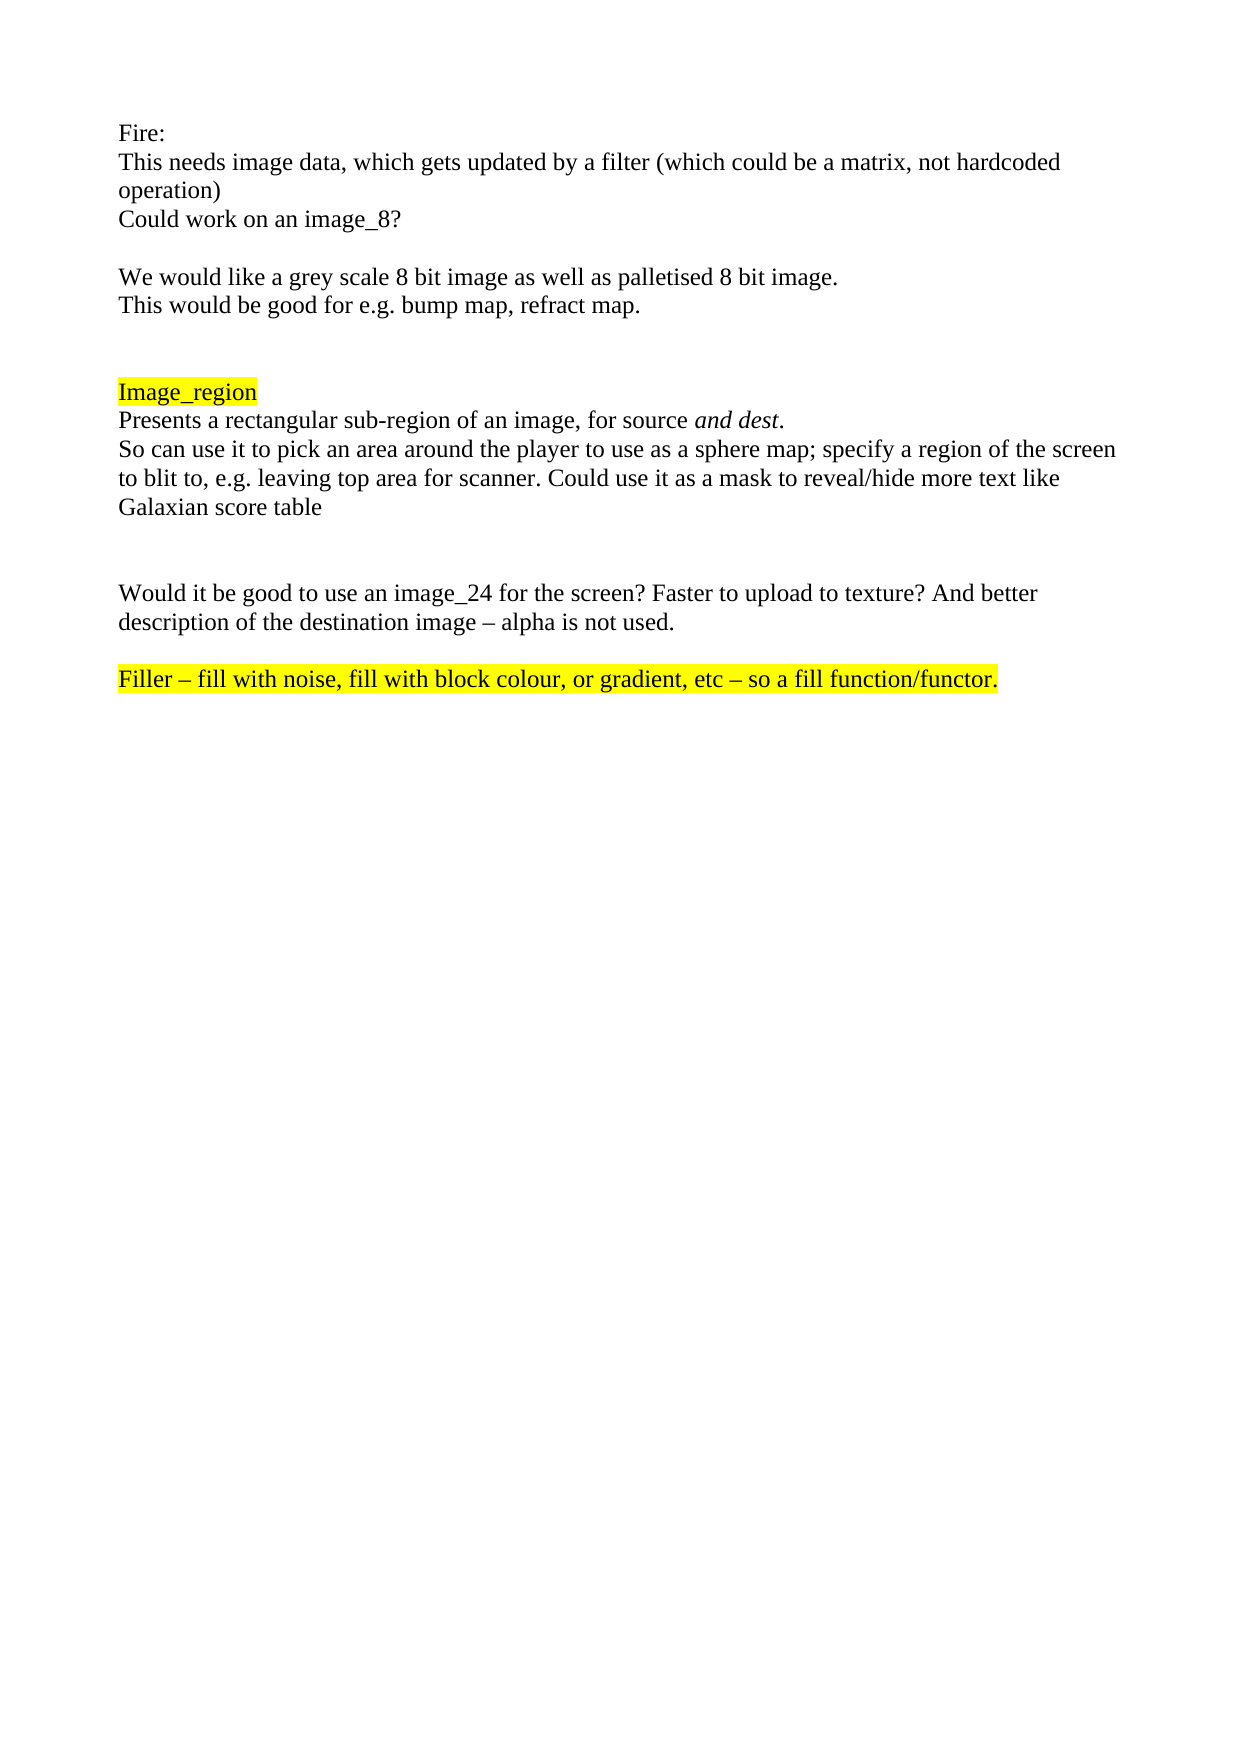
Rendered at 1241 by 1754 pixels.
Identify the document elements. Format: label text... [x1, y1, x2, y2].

text Presents a rectangular sub-region of an image, for source and dest. [118, 406, 1122, 434]
text Would it be good to use an image_24 for the screen? Faster to upload to texture? And better description of the destination image – alpha is not used. [118, 578, 1122, 636]
text So can use it to pick an area around the player to use as a sphere map; specify a region of the screen to blit to, e.g. leaving top area for scanner. Could use it as a mask to reveal/hide more text like Galaxian score table [118, 434, 1122, 521]
text Fire: [118, 118, 1122, 147]
text Image_region [118, 377, 1122, 406]
text This would be good for e.g. bump map, refract map. [118, 291, 1122, 319]
text This needs image data, which gets updated by a filter (which could be a matrix, not hardcoded operation) [118, 147, 1122, 204]
text Could work on an image_8? [118, 204, 1122, 233]
text Filler – fill with noise, fill with block colour, or gradient, etc – so a fill function/functor. [118, 664, 1122, 693]
text We would like a grey scale 8 bit image as well as palletised 8 bit image. [118, 262, 1122, 291]
